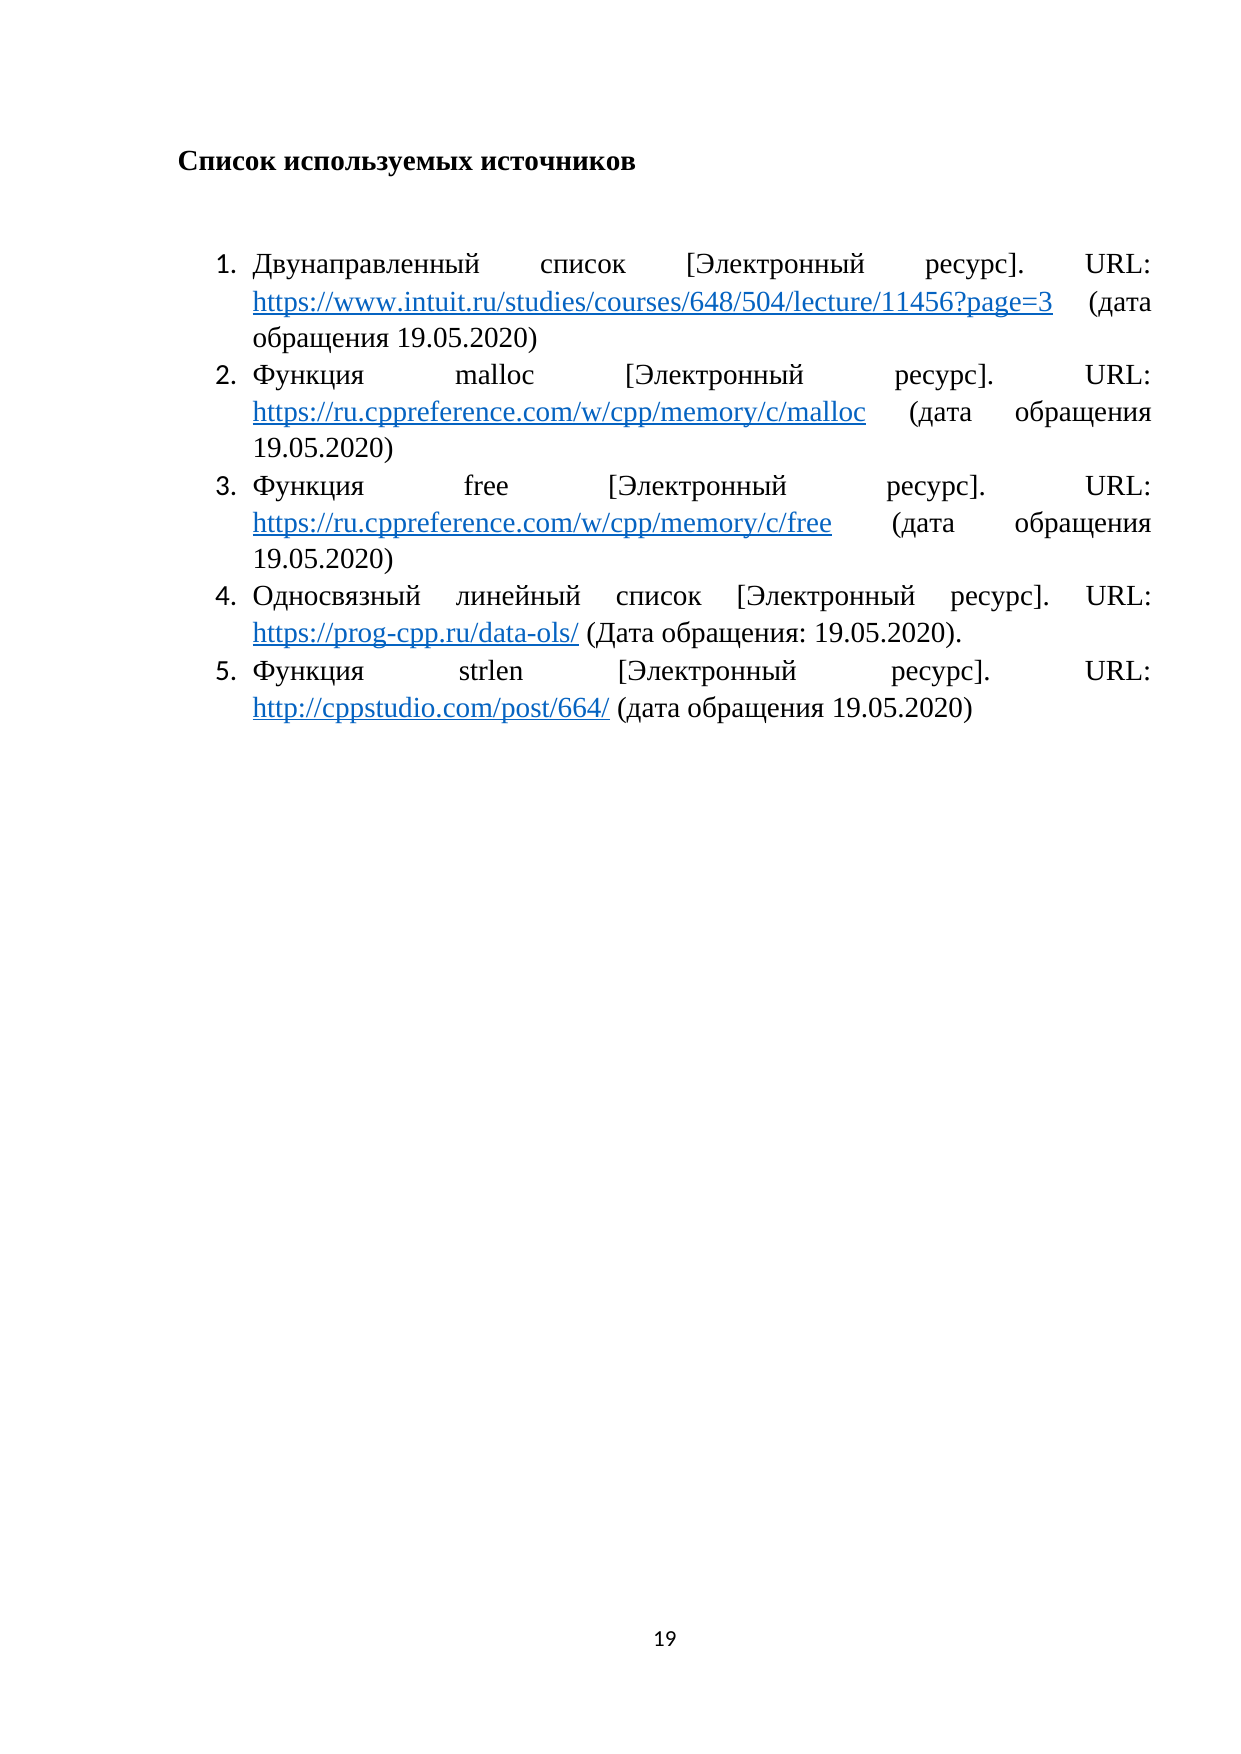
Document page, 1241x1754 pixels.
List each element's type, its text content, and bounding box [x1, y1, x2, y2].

list Односвязный линейный список [Электронный ресурс]. URL: https://prog-cpp.ru/data-ols/ (Дата обращения: 19.05.2020). [215, 577, 1152, 649]
list Двунаправленный список [Электронный ресурс]. URL: https://www.intuit.ru/studies/courses/648/504/lecture/11456?page=3 (дата обращения 19.05.2020) [215, 246, 1152, 353]
list Функция free [Электронный ресурс]. URL: https://ru.cppreference.com/w/cpp/memory/c/free (дата обращения 19.05.2020) [215, 467, 1152, 574]
subtitle Список используемых источников [177, 143, 1152, 177]
list Функция strlen [Электронный ресурс]. URL: http://cppstudio.com/post/664/ (дата обращения 19.05.2020) [215, 652, 1152, 723]
list Функция malloc [Электронный ресурс]. URL: https://ru.cppreference.com/w/cpp/memory/c/malloc (дата обращения 19.05.2020) [215, 356, 1152, 464]
